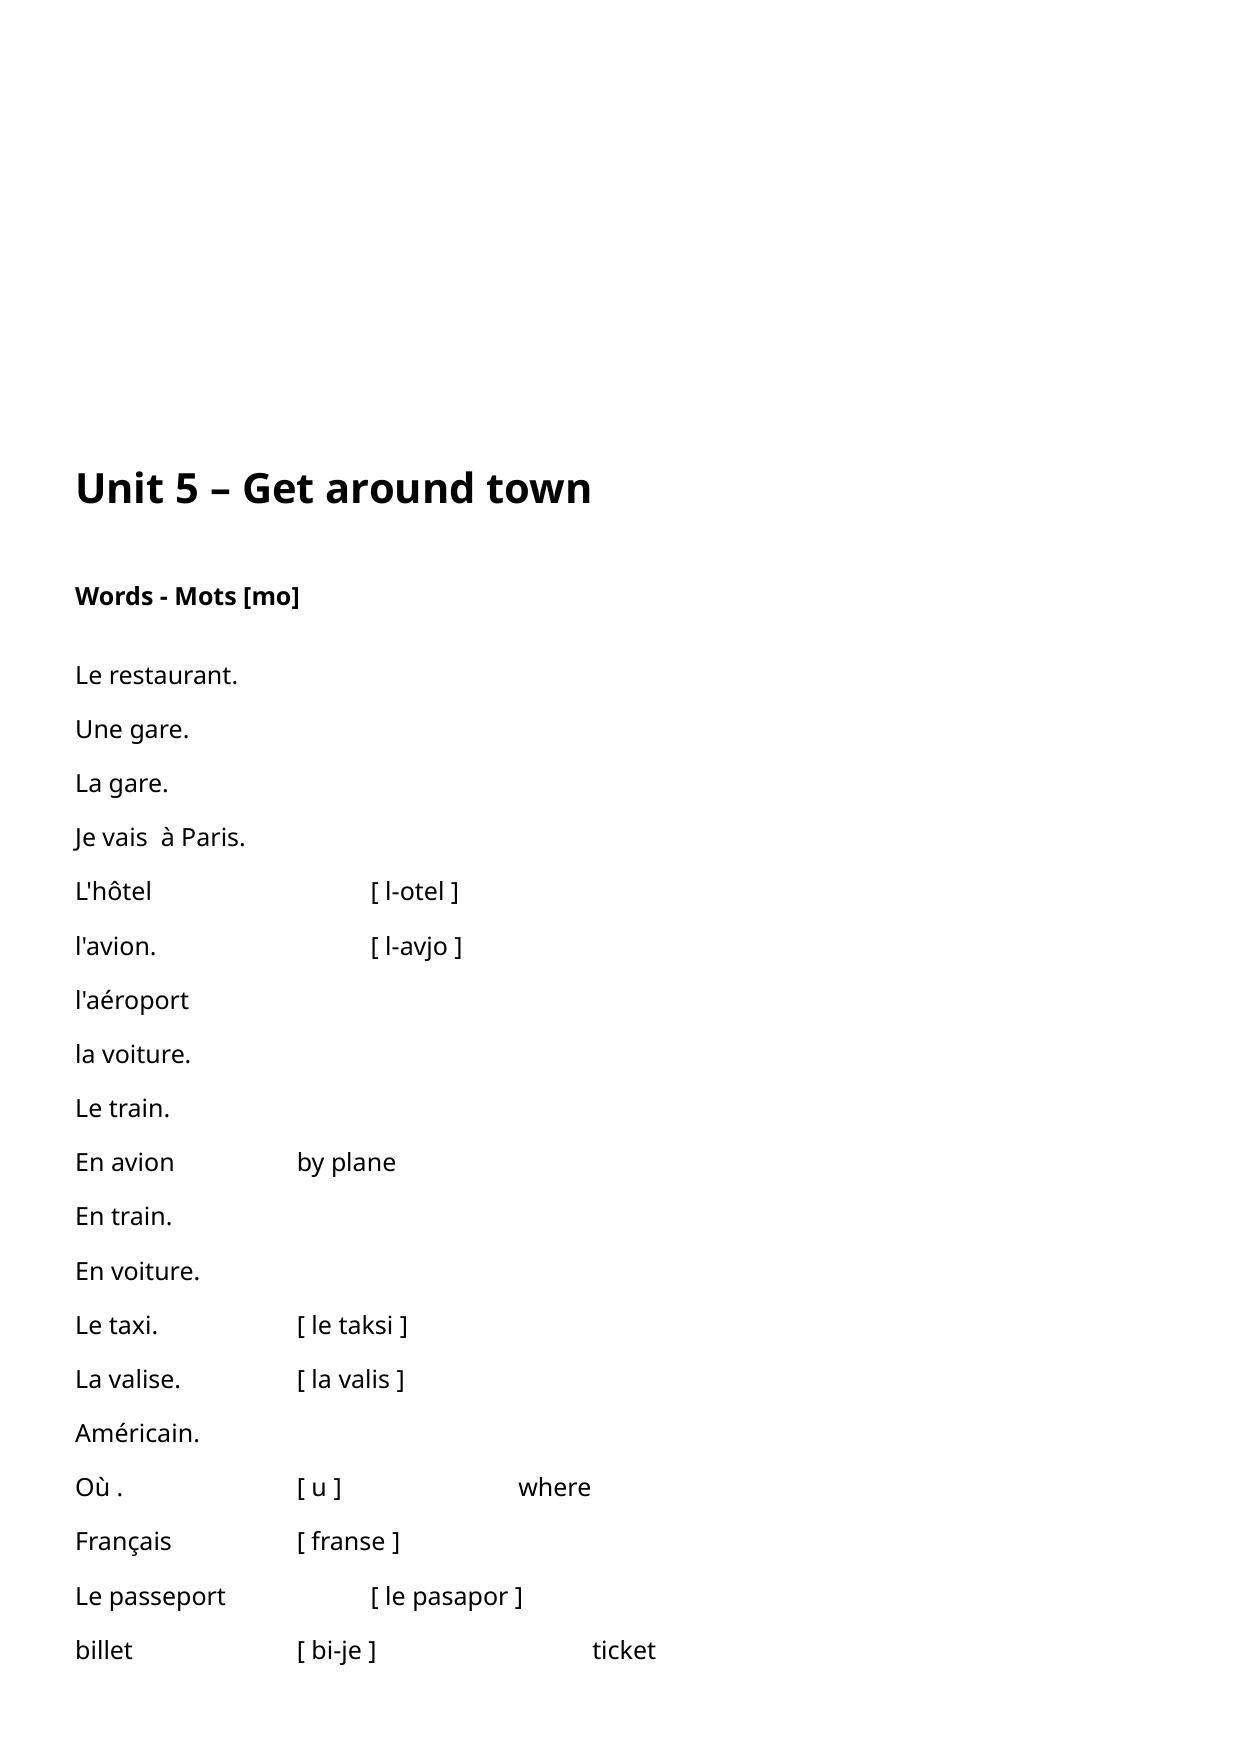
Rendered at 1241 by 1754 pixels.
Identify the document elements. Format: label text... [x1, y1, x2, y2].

text La gare. [75, 766, 1165, 800]
text Je vais à Paris. [75, 820, 1165, 854]
text Words - Mots [mo] Le restaurant. [75, 579, 1165, 691]
text La valise. [ la valis ] [75, 1361, 1165, 1396]
text l'aéroport [75, 982, 1165, 1016]
text l'avion. [ l-avjo ] [75, 928, 1165, 962]
text Américain. [75, 1416, 1165, 1450]
text la voiture. [75, 1036, 1165, 1071]
text Une gare. [75, 711, 1165, 746]
text Où . [ u ] where [75, 1470, 1165, 1504]
text L'hôtel [ l-otel ] [75, 874, 1165, 908]
text Le taxi. [ le taksi ] [75, 1307, 1165, 1341]
text Le passeport [ le pasapor ] [75, 1578, 1165, 1612]
text En avion by plane [75, 1145, 1165, 1179]
text Français [ franse ] [75, 1524, 1165, 1558]
text Le train. [75, 1091, 1165, 1125]
subtitle Unit 5 – Get around town [75, 459, 1165, 516]
text billet [ bi-je ] ticket [75, 1632, 1165, 1666]
text En voiture. [75, 1253, 1165, 1287]
text En train. [75, 1199, 1165, 1233]
